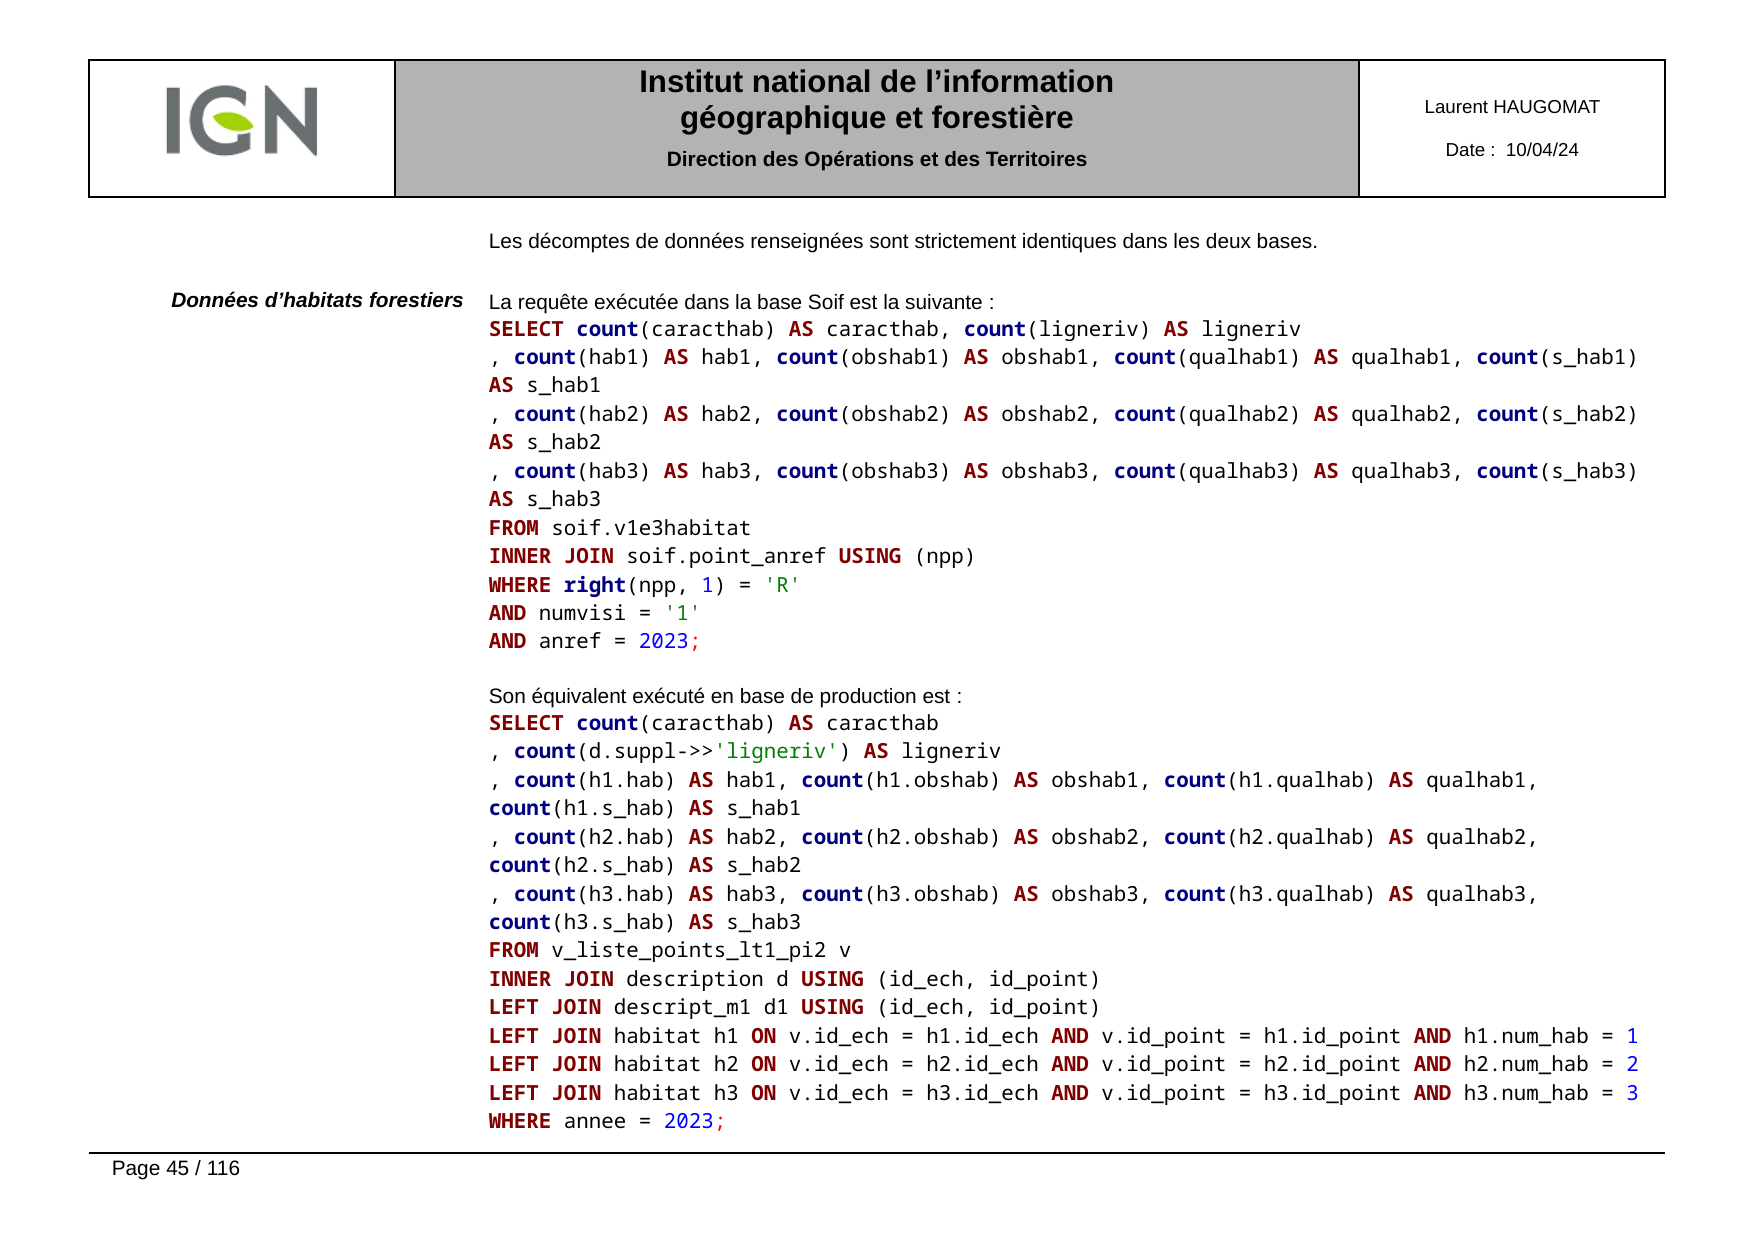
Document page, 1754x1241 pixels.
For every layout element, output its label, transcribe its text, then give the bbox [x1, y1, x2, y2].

table_cell Données d’habitats forestiers [89, 286, 483, 1141]
table_cell Les décomptes de données renseignées sont strictement identiques dans les deux bases. [483, 198, 1665, 286]
picture [141, 62, 343, 180]
table_cell [89, 198, 483, 286]
table_cell La requête exécutée dans la base Soif est la suivante : SELECT count(caracthab) AS caracthab, count(ligneriv) AS ligneriv , count(hab1) AS hab1, count(obshab1) AS obshab1, count(qualhab1) AS qualhab1, count(s_hab1) AS s_hab1 , count(hab2) AS hab2, count(obshab2) AS obshab2, count(qualhab2) AS qualhab2, count(s_hab2) AS s_hab2 , count(hab3) AS hab3, count(obshab3) AS obshab3, count(qualhab3) AS qualhab3, count(s_hab3) AS s_hab3 FROM soif.v1e3habitat INNER JOIN soif.point_anref USING (npp) WHERE right(npp, 1) = 'R' AND numvisi = '1' AND anref = 2023; Son équivalent exécuté en base de production est : SELECT count(caracthab) AS caracthab , count(d.suppl->>'ligneriv') AS ligneriv , count(h1.hab) AS hab1, count(h1.obshab) AS obshab1, count(h1.qualhab) AS qualhab1, count(h1.s_hab) AS s_hab1 , count(h2.hab) AS hab2, count(h2.obshab) AS obshab2, count(h2.qualhab) AS qualhab2, count(h2.s_hab) AS s_hab2 , count(h3.hab) AS hab3, count(h3.obshab) AS obshab3, count(h3.qualhab) AS qualhab3, count(h3.s_hab) AS s_hab3 FROM v_liste_points_lt1_pi2 v INNER JOIN description d USING (id_ech, id_point) LEFT JOIN descript_m1 d1 USING (id_ech, id_point) LEFT JOIN habitat h1 ON v.id_ech = h1.id_ech AND v.id_point = h1.id_point AND h1.num_hab = 1 LEFT JOIN habitat h2 ON v.id_ech = h2.id_ech AND v.id_point = h2.id_point AND h2.num_hab = 2 LEFT JOIN habitat h3 ON v.id_ech = h3.id_ech AND v.id_point = h3.id_point AND h3.num_hab = 3 WHERE annee = 2023; [483, 286, 1665, 1141]
